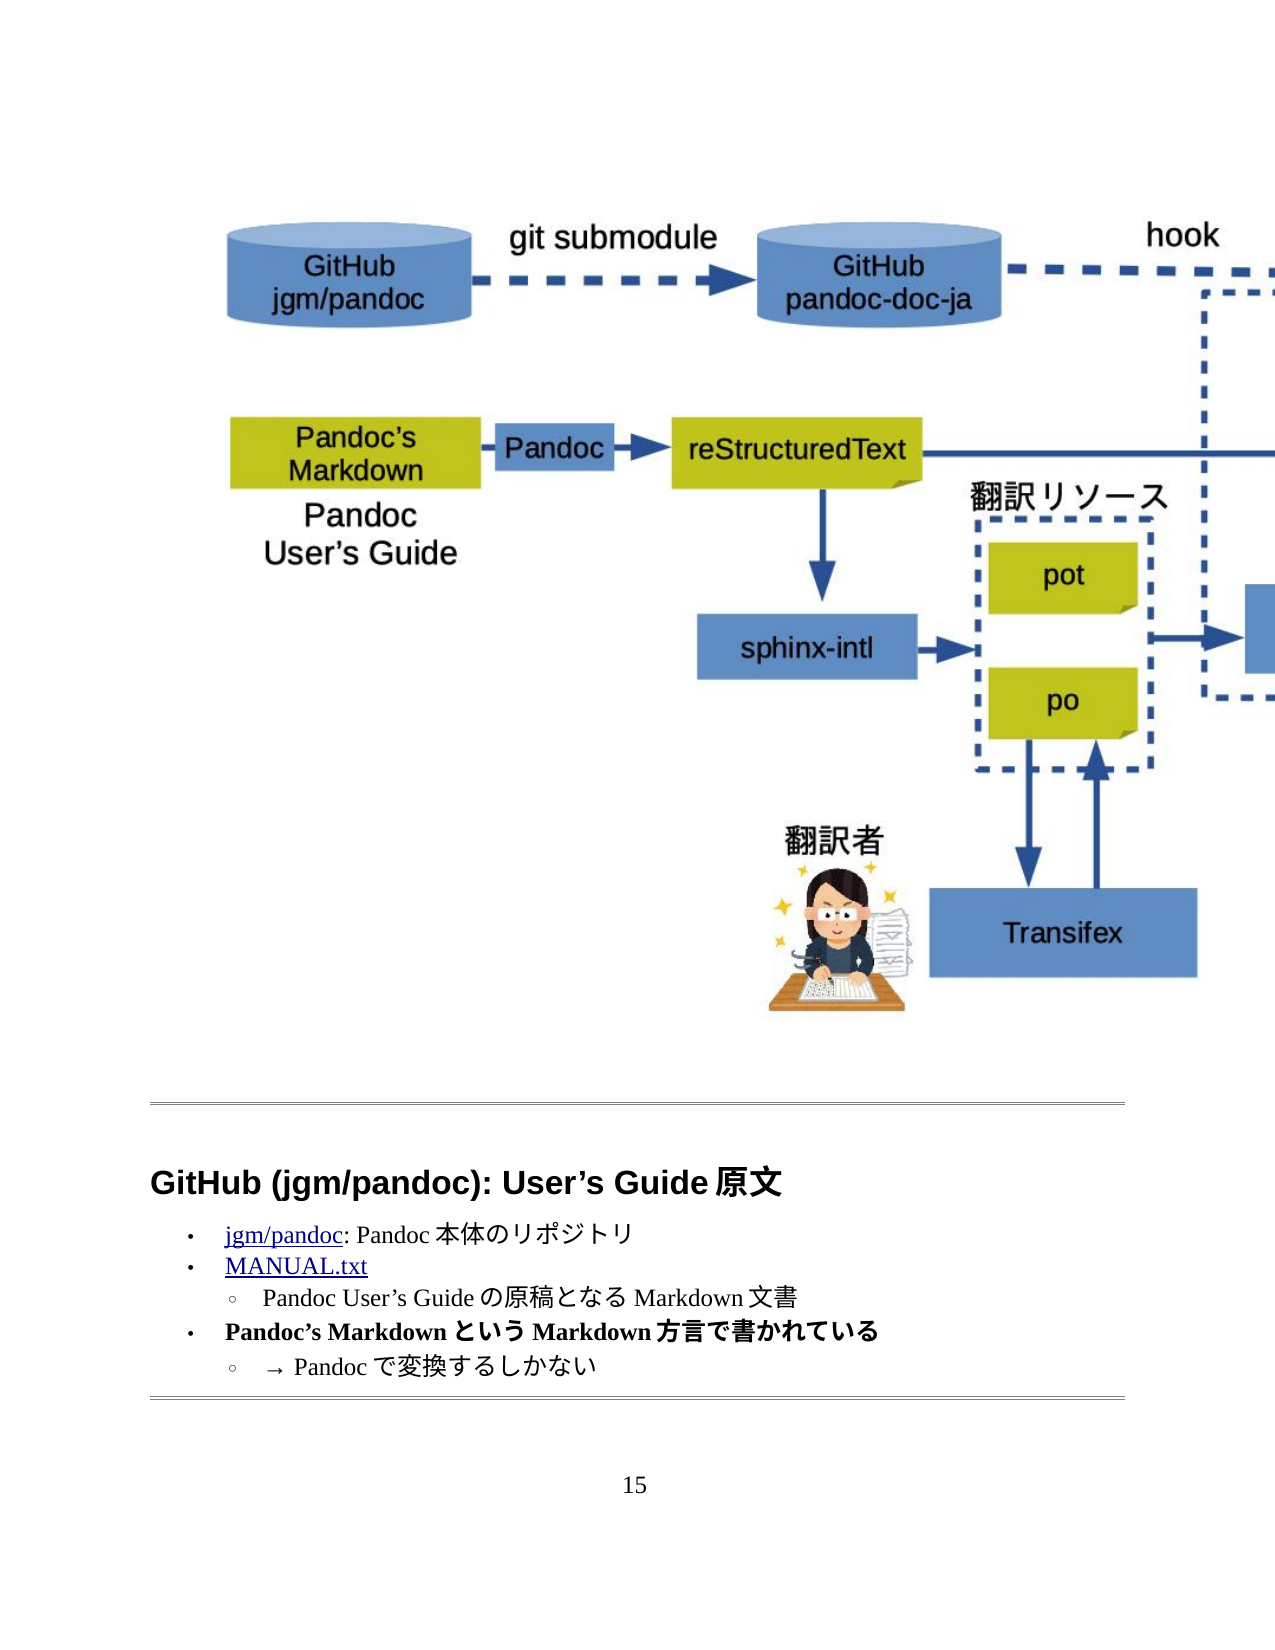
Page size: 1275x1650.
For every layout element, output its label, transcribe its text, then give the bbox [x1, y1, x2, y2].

list → Pandocで変換するしかない [225, 1348, 1125, 1382]
list MANUAL.txt [187, 1251, 1125, 1280]
list jgm/pandoc: Pandoc本体のリポジトリ [187, 1217, 1125, 1251]
list Pandoc’s MarkdownというMarkdown方言で書かれている [187, 1314, 1125, 1348]
list Pandoc User’s Guideの原稿となるMarkdown文書 [225, 1280, 1125, 1314]
picture [150, 150, 1275, 1088]
subtitle GitHub (jgm/pandoc): User’s Guide原文 [150, 1159, 1125, 1205]
